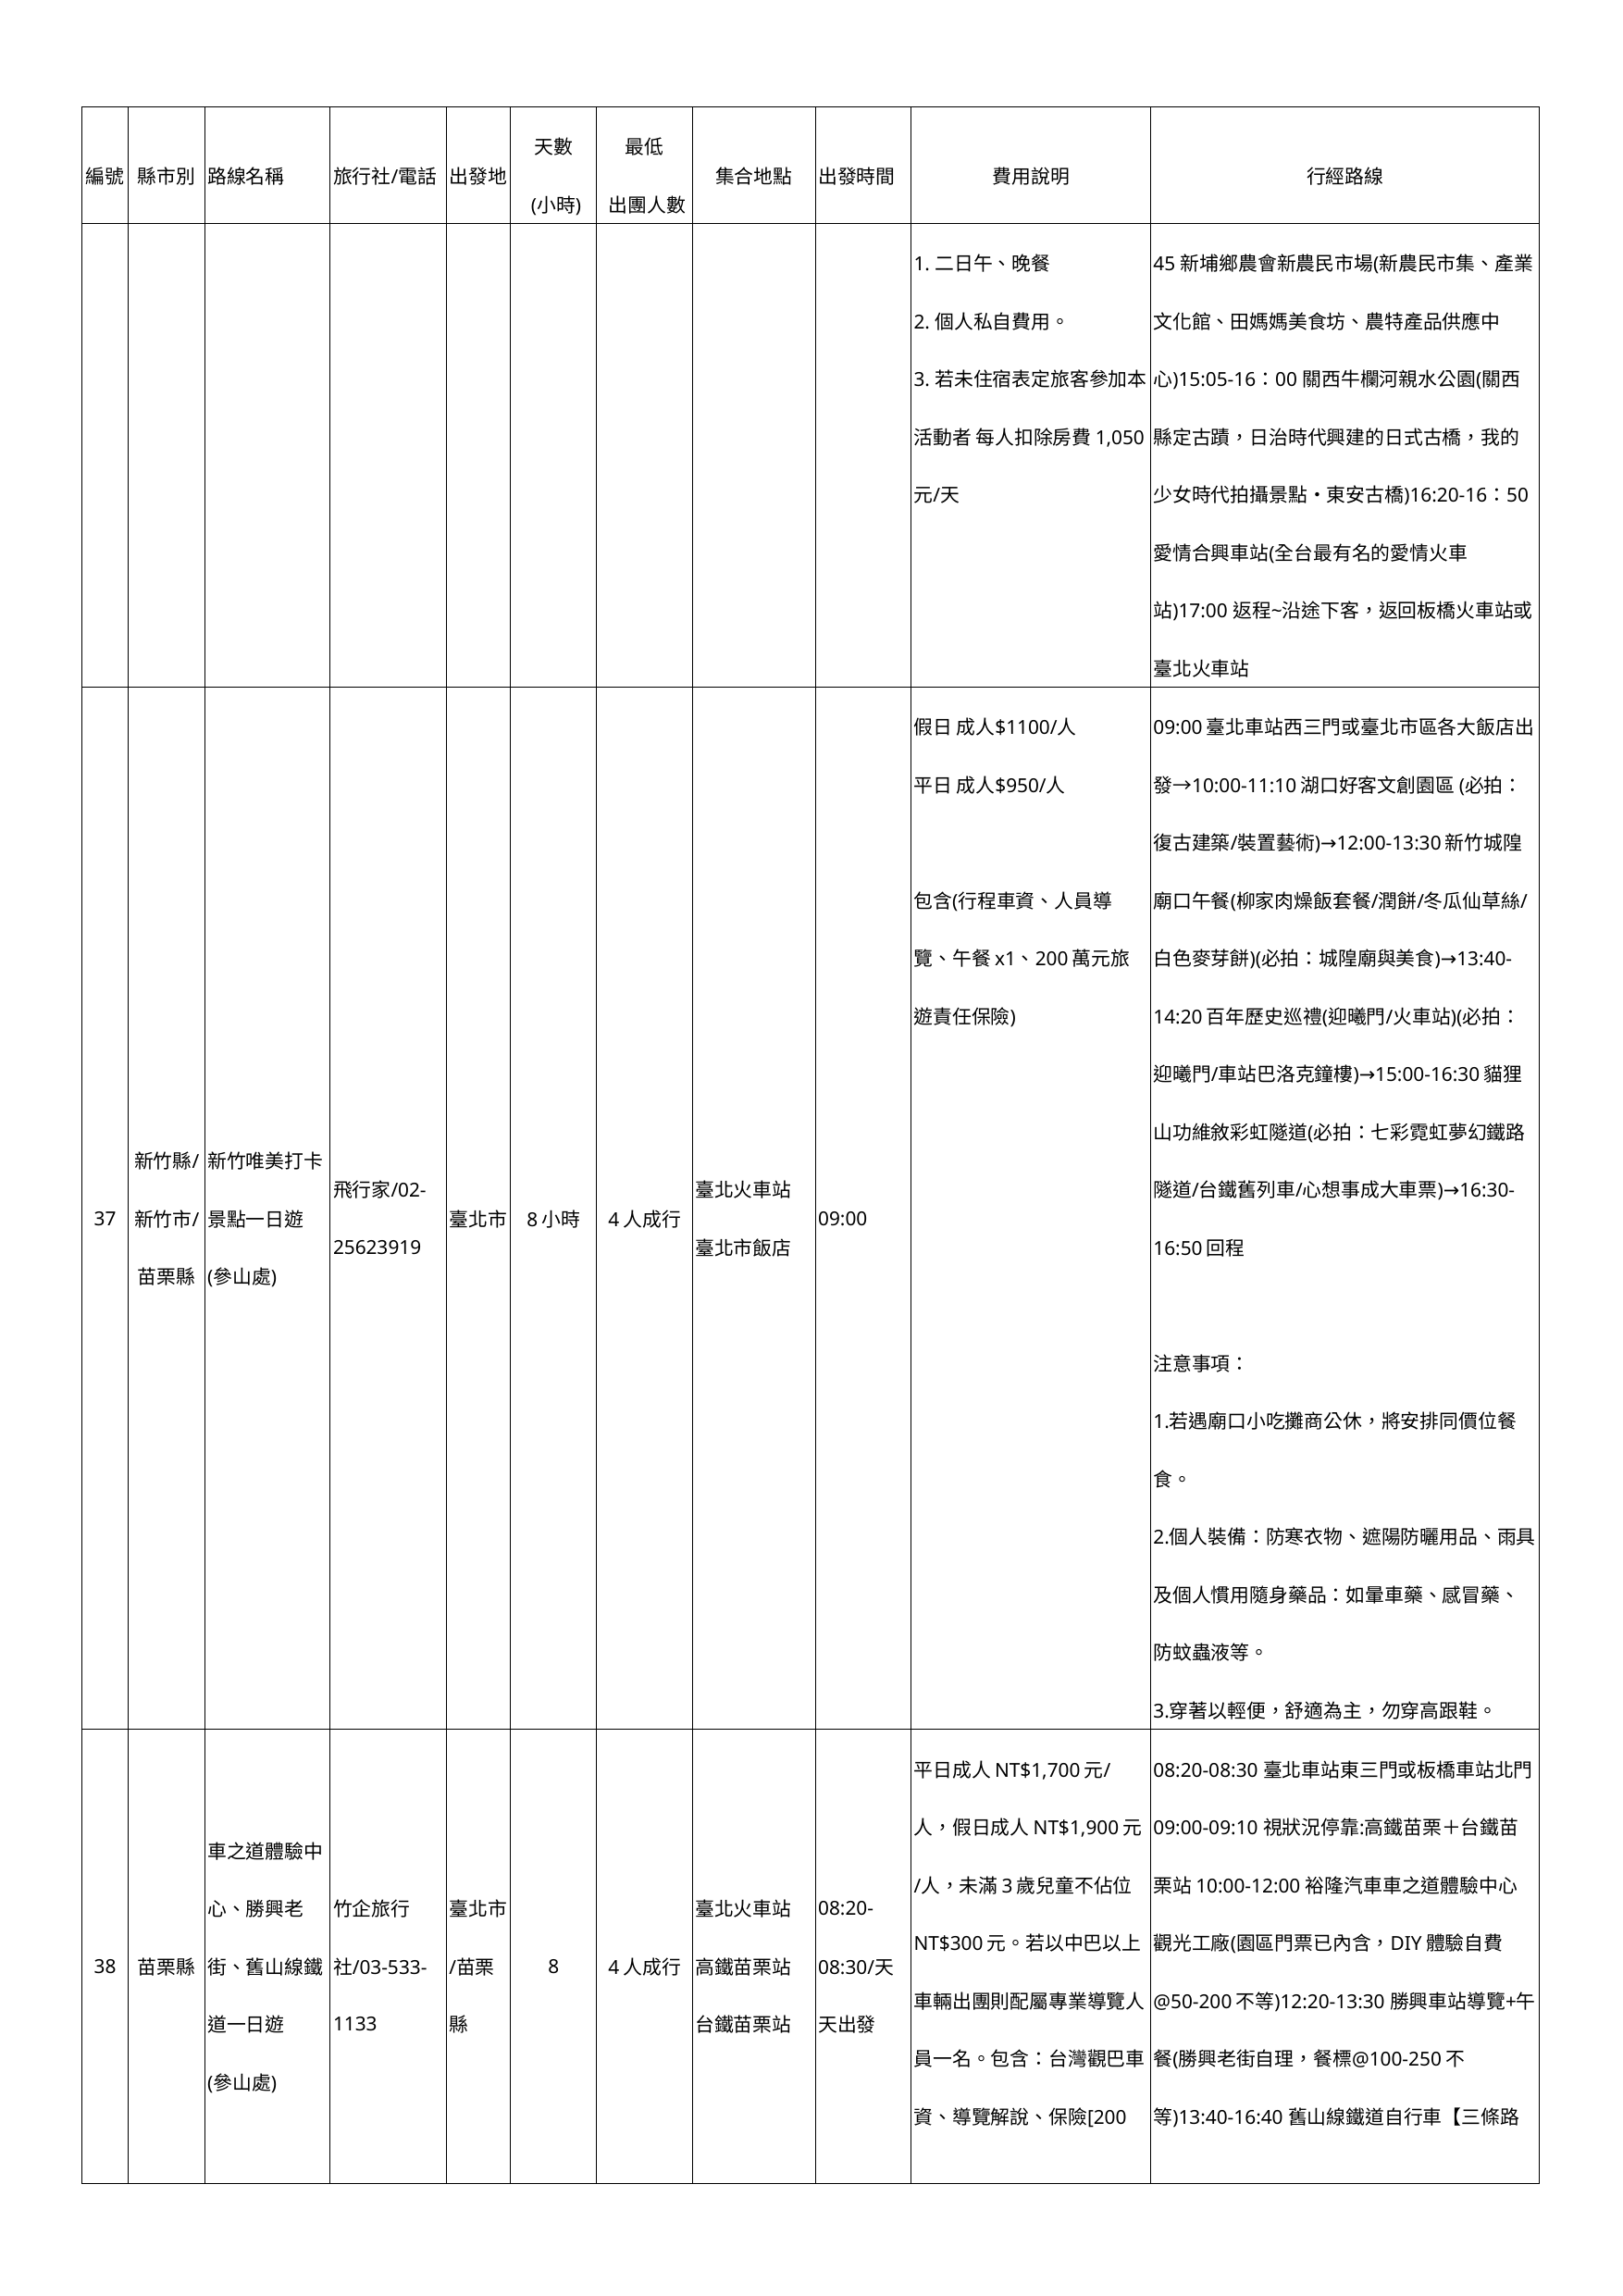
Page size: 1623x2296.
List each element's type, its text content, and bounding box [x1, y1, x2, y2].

table_header 最低 出團人數 [597, 107, 692, 223]
table_cell 45 新埔鄉農會新農民市場(新農民市集、產業文化館、田媽媽美食坊、農特產品供應中心)15:05-16：00 關西牛欄河親水公園(關西縣定古蹟，日治時代興建的日式古橋，我的少女時代拍攝景點・東安古橋)16:20-16：50 愛情合興車站(全台最有名的愛情火車站)17:00 返程~沿途下客，返回板橋火車站或臺北火車站 [1151, 224, 1539, 687]
table_cell 38 [82, 1730, 128, 2182]
table_cell [129, 224, 204, 687]
table_cell 飛行家/02-25623919 [330, 688, 446, 1729]
table_cell 08:20-08:30/天天出發 [816, 1730, 911, 2182]
table_header 出發時間 [816, 107, 911, 223]
table_cell 4人成行 [597, 688, 692, 1729]
table_header 天數 (小時) [511, 107, 596, 223]
table_cell 臺北市/苗栗縣 [447, 1730, 510, 2182]
table_cell [205, 224, 329, 687]
table_cell 假日 成人$1100/人 平日 成人$950/人 包含(行程車資、人員導覽、午餐x1、200萬元旅遊責任保險) [911, 688, 1150, 1729]
table_cell 8小時 [511, 688, 596, 1729]
table_cell [816, 224, 911, 687]
table_header 出發地 [447, 107, 510, 223]
table_cell 新竹唯美打卡景點一日遊 (參山處) [205, 688, 329, 1729]
table_header 縣市別 [129, 107, 204, 223]
table_header 編號 [82, 107, 128, 223]
table_cell [330, 224, 446, 687]
table_cell 車之道體驗中心、勝興老街、舊山線鐵道一日遊 (參山處) [205, 1730, 329, 2182]
table_cell 臺北火車站 高鐵苗栗站 台鐵苗栗站 [693, 1730, 815, 2182]
table_cell 平日成人NT$1,700元/人，假日成人NT$1,900元/人，未滿3歲兒童不佔位NT$300元。若以中巴以上車輛出團則配屬專業導覽人員一名。包含：台灣觀巴車資、導覽解說、保險[200 [911, 1730, 1150, 2182]
table_cell [447, 224, 510, 687]
table_header 路線名稱 [205, 107, 329, 223]
table_header 行經路線 [1151, 107, 1539, 223]
table_cell 1. 二日午、晚餐 2. 個人私自費用。 3. 若未住宿表定旅客參加本活動者 每人扣除房費1,050元/天 [911, 224, 1150, 687]
table_cell [82, 224, 128, 687]
table_cell [597, 224, 692, 687]
table_cell 新竹縣/新竹市/ 苗栗縣 [129, 688, 204, 1729]
table_cell 臺北火車站 臺北市飯店 [693, 688, 815, 1729]
table_cell [693, 224, 815, 687]
table_cell 37 [82, 688, 128, 1729]
table_cell 09:00臺北車站西三門或臺北市區各大飯店出發→10:00-11:10湖口好客文創園區 (必拍：復古建築/裝置藝術)→12:00-13:30新竹城隍廟口午餐(柳家肉燥飯套餐/潤餅/冬瓜仙草絲/白色麥芽餅)(必拍：城隍廟與美食)→13:40-14:20百年歷史巡禮(迎曦門/火車站)(必拍：迎曦門/車站巴洛克鐘樓)→15:00-16:30貓狸山功維敘彩虹隧道(必拍：七彩霓虹夢幻鐵路隧道/台鐵舊列車/心想事成大車票)→16:30-16:50回程 注意事項： 1.若遇廟口小吃攤商公休，將安排同價位餐食。 2.個人裝備：防寒衣物、遮陽防曬用品、雨具及個人慣用隨身藥品：如暈車藥、感冒藥、防蚊蟲液等。 3.穿著以輕便，舒適為主，勿穿高跟鞋。 [1151, 688, 1539, 1729]
table_cell 09:00 [816, 688, 911, 1729]
table_cell 臺北市 [447, 688, 510, 1729]
table_cell 苗栗縣 [129, 1730, 204, 2182]
table_cell 8 [511, 1730, 596, 2182]
table_cell [511, 224, 596, 687]
table_cell 竹企旅行社/03-533-1133 [330, 1730, 446, 2182]
table_header 集合地點 [693, 107, 815, 223]
table_cell 4人成行 [597, 1730, 692, 2182]
table_header 旅行社/電話 [330, 107, 446, 223]
table_header 費用說明 [911, 107, 1150, 223]
table_cell 08:20-08:30 臺北車站東三門或板橋車站北門09:00-09:10 視狀況停靠:高鐵苗栗＋台鐵苗栗站10:00-12:00 裕隆汽車車之道體驗中心觀光工廠(園區門票已內含，DIY體驗自費@50-200不等)12:20-13:30 勝興車站導覽+午餐(勝興老街自理，餐標@100-250不等)13:40-16:40 舊山線鐵道自行車【三條路 [1151, 1730, 1539, 2182]
